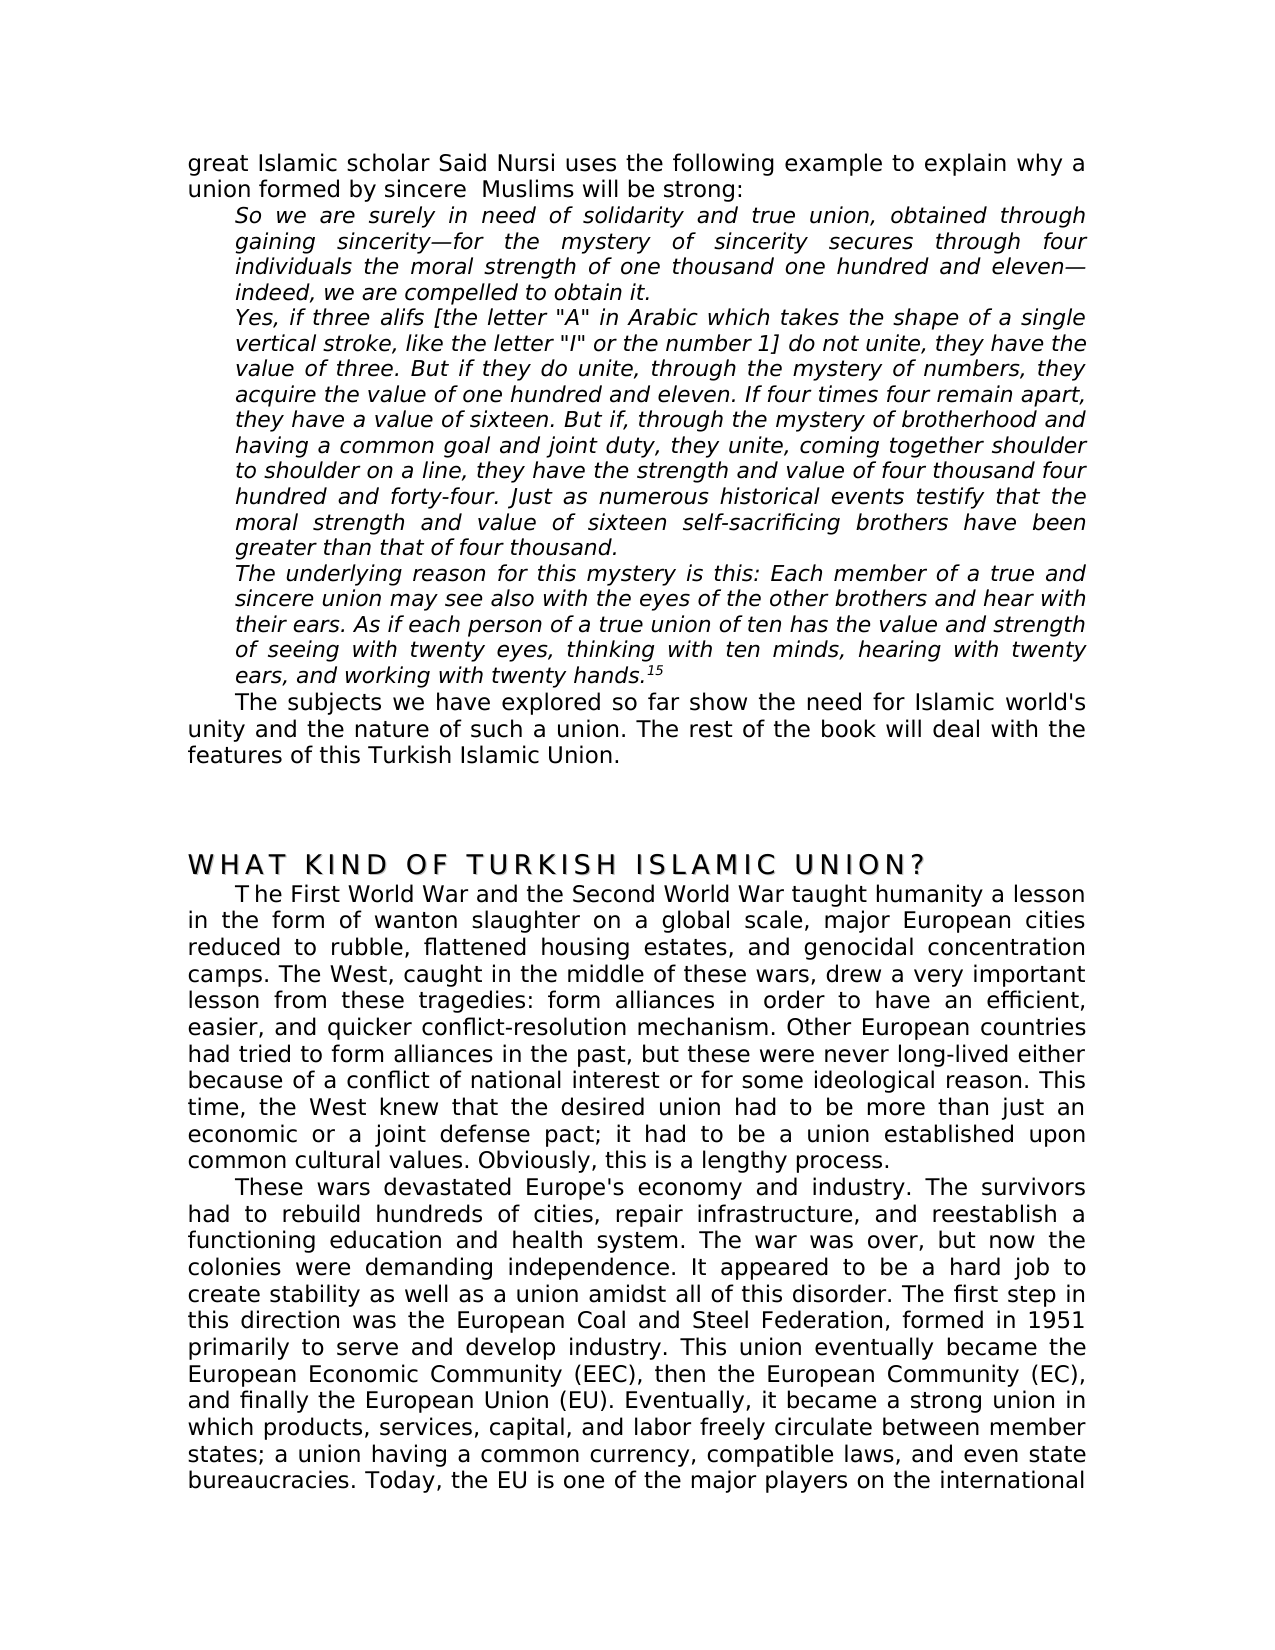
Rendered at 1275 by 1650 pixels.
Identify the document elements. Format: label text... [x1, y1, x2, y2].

text Yes, if three alifs [the letter "A" in Arabic which takes the shape of a single vertical stroke, like the letter "I" or the number 1] do not unite, they have the value of three. But if they do unite, through the mystery of numbers, they acquire the value of one hundred and eleven. If four times four remain apart, they have a value of sixteen. But if, through the mystery of brotherhood and having a common goal and joint duty, they unite, coming together shoulder to shoulder on a line, they have the strength and value of four thousand four hundred and forty-four. Just as numerous historical events testify that the moral strength and value of sixteen self-sacrificing brothers have been greater than that of four thousand. [235, 305, 1087, 561]
text The First World War and the Second World War taught humanity a lesson in the form of wanton slaughter on a global scale, major European cities reduced to rubble, flattened housing estates, and genocidal concentration camps. The West, caught in the middle of these wars, drew a very important lesson from these tragedies: form alliances in order to have an efficient, easier, and quicker conflict-resolution mechanism. Other European countries had tried to form alliances in the past, but these were never long-lived either because of a conflict of national interest or for some ideological reason. This time, the West knew that the desired union had to be more than just an economic or a joint defense pact; it had to be a union established upon common cultural values. Obviously, this is a lengthy process. [187, 881, 1087, 1174]
text The underlying reason for this mystery is this: Each member of a true and sincere union may see also with the eyes of the other brothers and hear with their ears. As if each person of a true union of ten has the value and strength of seeing with twenty eyes, thinking with ten minds, hearing with twenty ears, and working with twenty hands.15 [235, 561, 1087, 689]
text So we are surely in need of solidarity and true union, obtained through gaining sincerity—for the mystery of sincerity secures through four individuals the moral strength of one thousand one hundred and eleven—indeed, we are compelled to obtain it. [235, 203, 1087, 305]
text WHAT KIND OF TURKISH ISLAMIC UNION? [187, 849, 1087, 881]
text These wars devastated Europe's economy and industry. The survivors had to rebuild hundreds of cities, repair infrastructure, and reestablish a functioning education and health system. The war was over, but now the colonies were demanding independence. It appeared to be a hard job to create stability as well as a union amidst all of this disorder. The first step in this direction was the European Coal and Steel Federation, formed in 1951 primarily to serve and develop industry. This union eventually became the European Economic Community (EEC), then the European Community (EC), and finally the European Union (EU). Eventually, it became a strong union in which products, services, capital, and labor freely circulate between member states; a union having a common currency, compatible laws, and even state bureaucracies. Today, the EU is one of the major players on the international [187, 1174, 1087, 1494]
text great Islamic scholar Said Nursi uses the following example to explain why a union formed by sincere Muslims will be strong: [187, 150, 1087, 203]
text The subjects we have explored so far show the need for Islamic world's unity and the nature of such a union. The rest of the book will deal with the features of this Turkish Islamic Union. [187, 689, 1087, 769]
